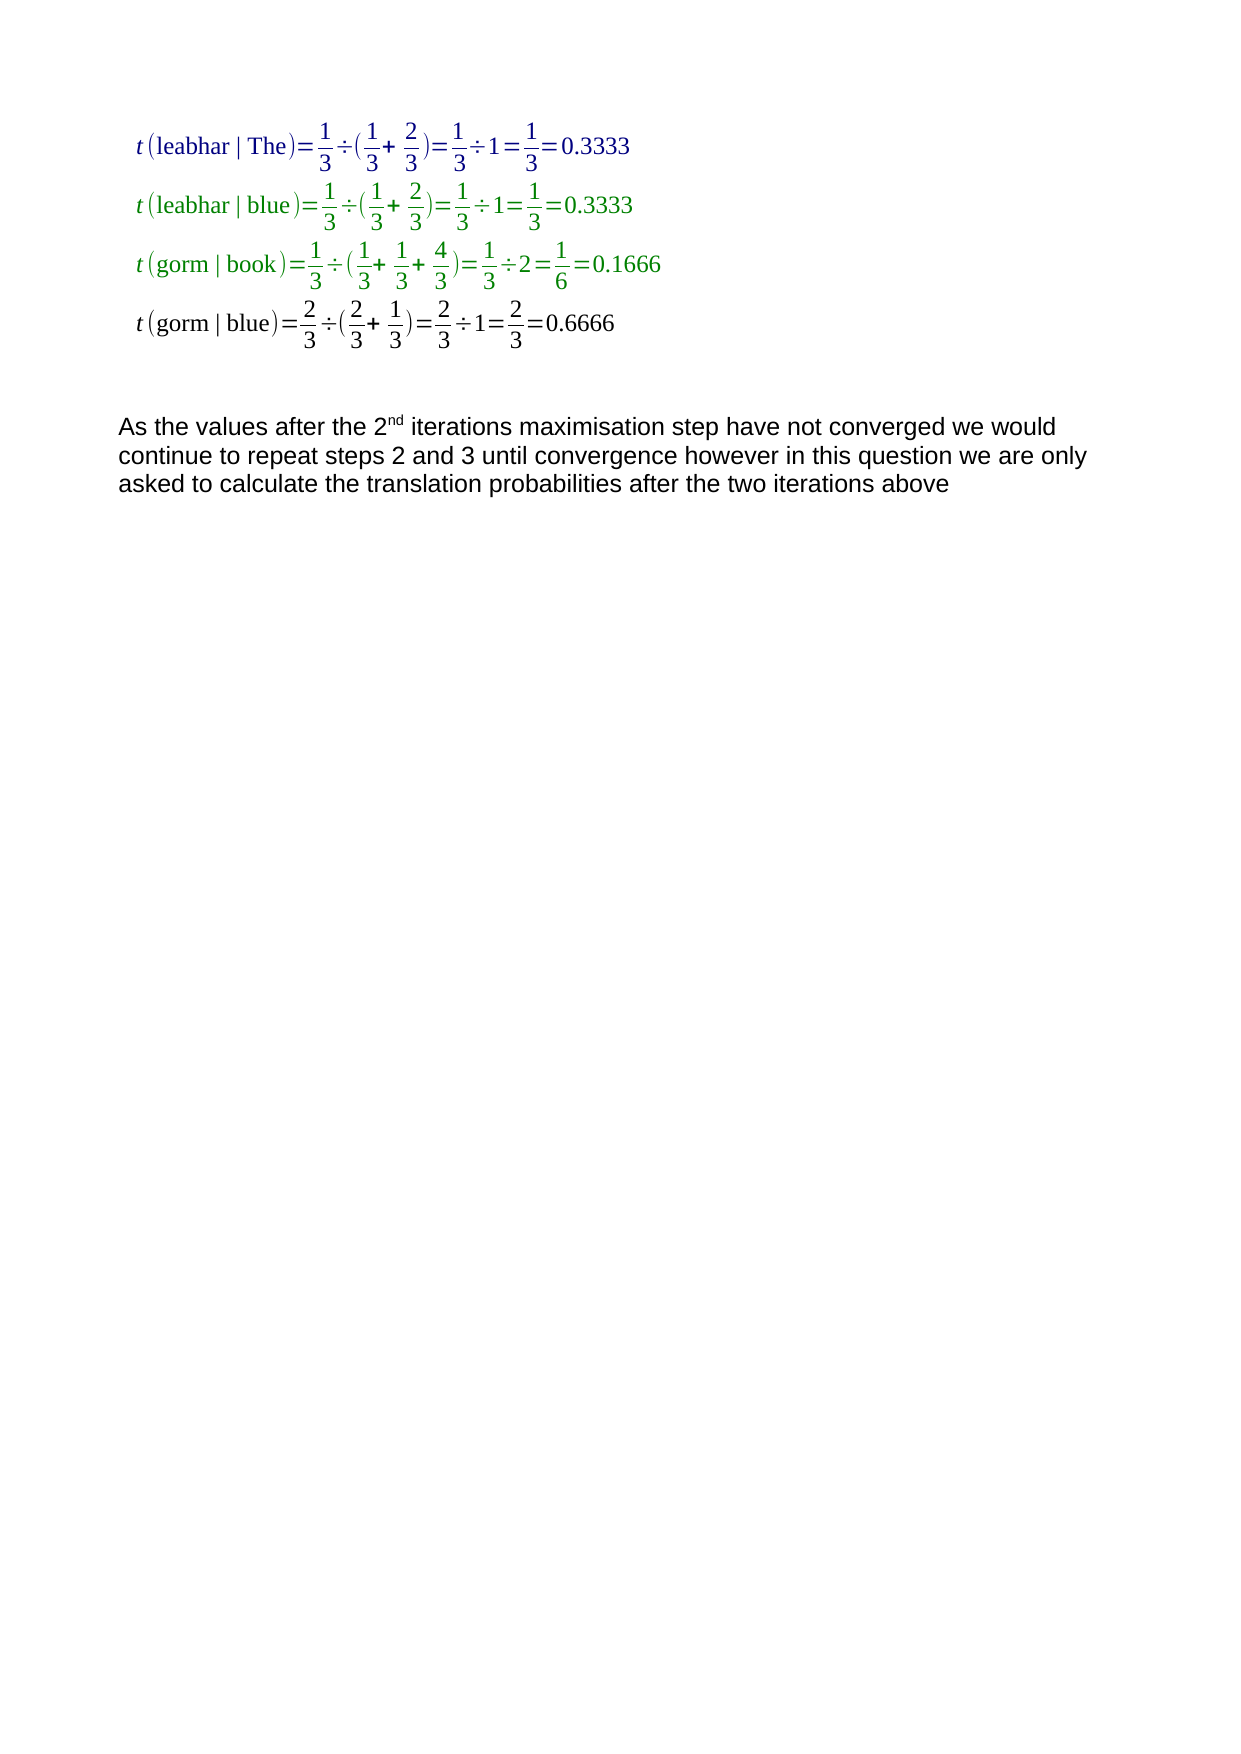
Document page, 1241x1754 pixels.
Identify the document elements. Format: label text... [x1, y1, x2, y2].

text As the values after the 2nd iterations maximisation step have not converged we would continue to repeat steps 2 and 3 until convergence however in this question we are only asked to calculate the translation probabilities after the two iterations above [118, 412, 1122, 498]
